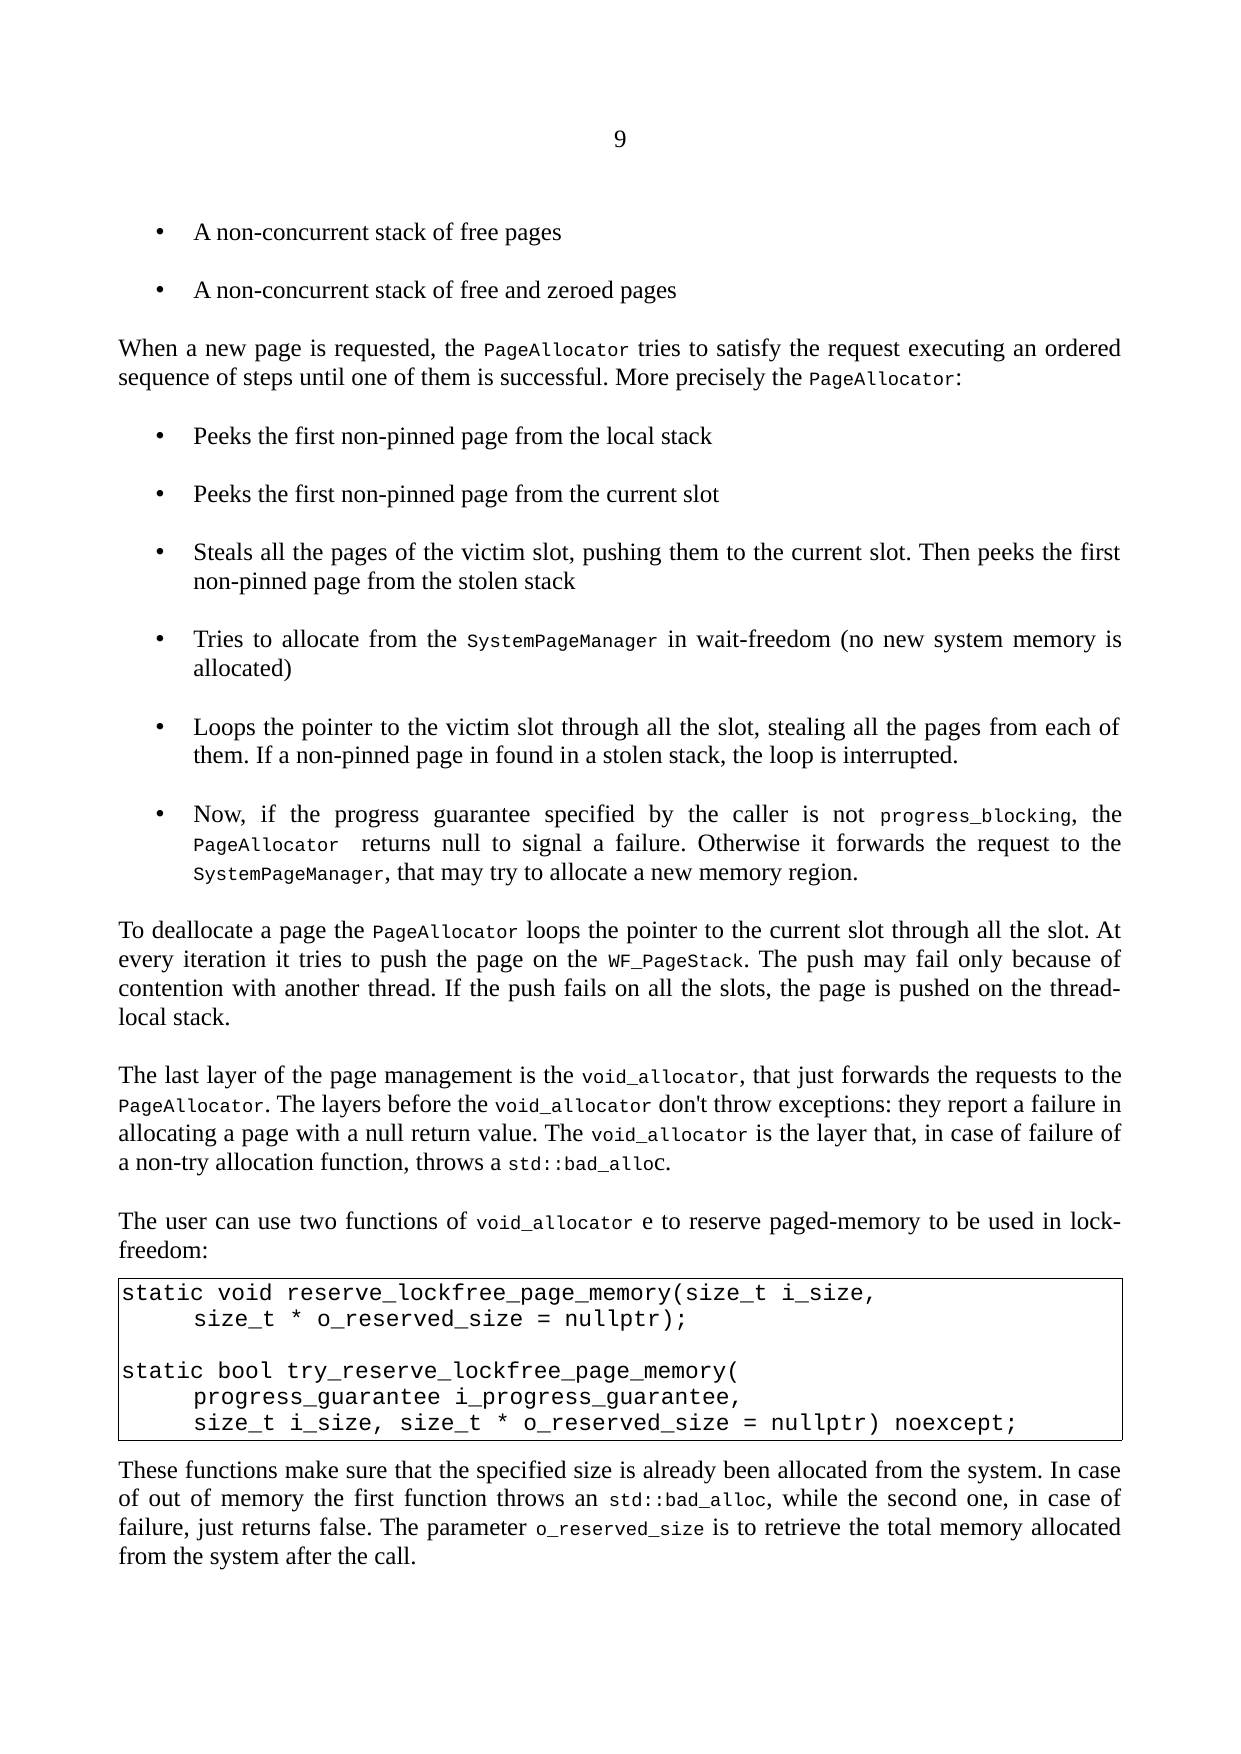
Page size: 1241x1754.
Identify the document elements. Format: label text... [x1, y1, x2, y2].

text To deallocate a page the PageAllocator loops the pointer to the current slot through all the slot. At every iteration it tries to push the page on the WF_PageStack. The push may fail only because of contention with another thread. If the push fails on all the slots, the page is pushed on the thread-local stack. [118, 915, 1122, 1031]
text progress_guarantee i_progress_guarantee, [119, 1382, 1122, 1408]
text When a new page is requested, the PageAllocator tries to satisfy the request executing an ordered sequence of steps until one of them is successful. More precisely the PageAllocator: [118, 333, 1122, 391]
text These functions make sure that the specified size is already been allocated from the system. In case of out of memory the first function throws an std::bad_alloc, while the second one, in case of failure, just returns false. The parameter o_reserved_size is to retrieve the total memory allocated from the system after the call. [118, 1455, 1122, 1570]
list Now, if the progress guarantee specified by the caller is not progress_blocking, the PageAllocator returns null to signal a failure. Otherwise it forwards the request to the SystemPageManager, that may try to allocate a new memory region. [156, 799, 1122, 886]
list A non-concurrent stack of free and zeroed pages [156, 275, 1122, 304]
text size_t i_size, size_t * o_reserved_size = nullptr) noexcept; [119, 1408, 1122, 1440]
text size_t * o_reserved_size = nullptr); [119, 1304, 1122, 1333]
list Steals all the pages of the victim slot, pushing them to the current slot. Then peeks the first non-pinned page from the stolen stack [156, 537, 1122, 595]
list Peeks the first non-pinned page from the current slot [156, 479, 1122, 508]
list A non-concurrent stack of free pages [156, 217, 1122, 245]
text static bool try_reserve_lockfree_page_memory( [119, 1356, 1122, 1382]
list Tries to allocate from the SystemPageManager in wait-freedom (no new system memory is allocated) [156, 624, 1122, 682]
text The user can use two functions of void_allocator e to reserve paged-memory to be used in lock-freedom: [118, 1206, 1122, 1263]
text static void reserve_lockfree_page_memory(size_t i_size, [119, 1279, 1122, 1304]
text The last layer of the page management is the void_allocator, that just forwards the requests to the PageAllocator. The layers before the void_allocator don't throw exceptions: they report a failure in allocating a page with a null return value. The void_allocator is the layer that, in case of failure of a non-try allocation function, throws a std::bad_alloc. [118, 1060, 1122, 1176]
list Loops the pointer to the victim slot through all the slot, stealing all the pages from each of them. If a non-pinned page in found in a stolen stack, the loop is interrupted. [156, 712, 1122, 769]
list Peeks the first non-pinned page from the local stack [156, 421, 1122, 449]
